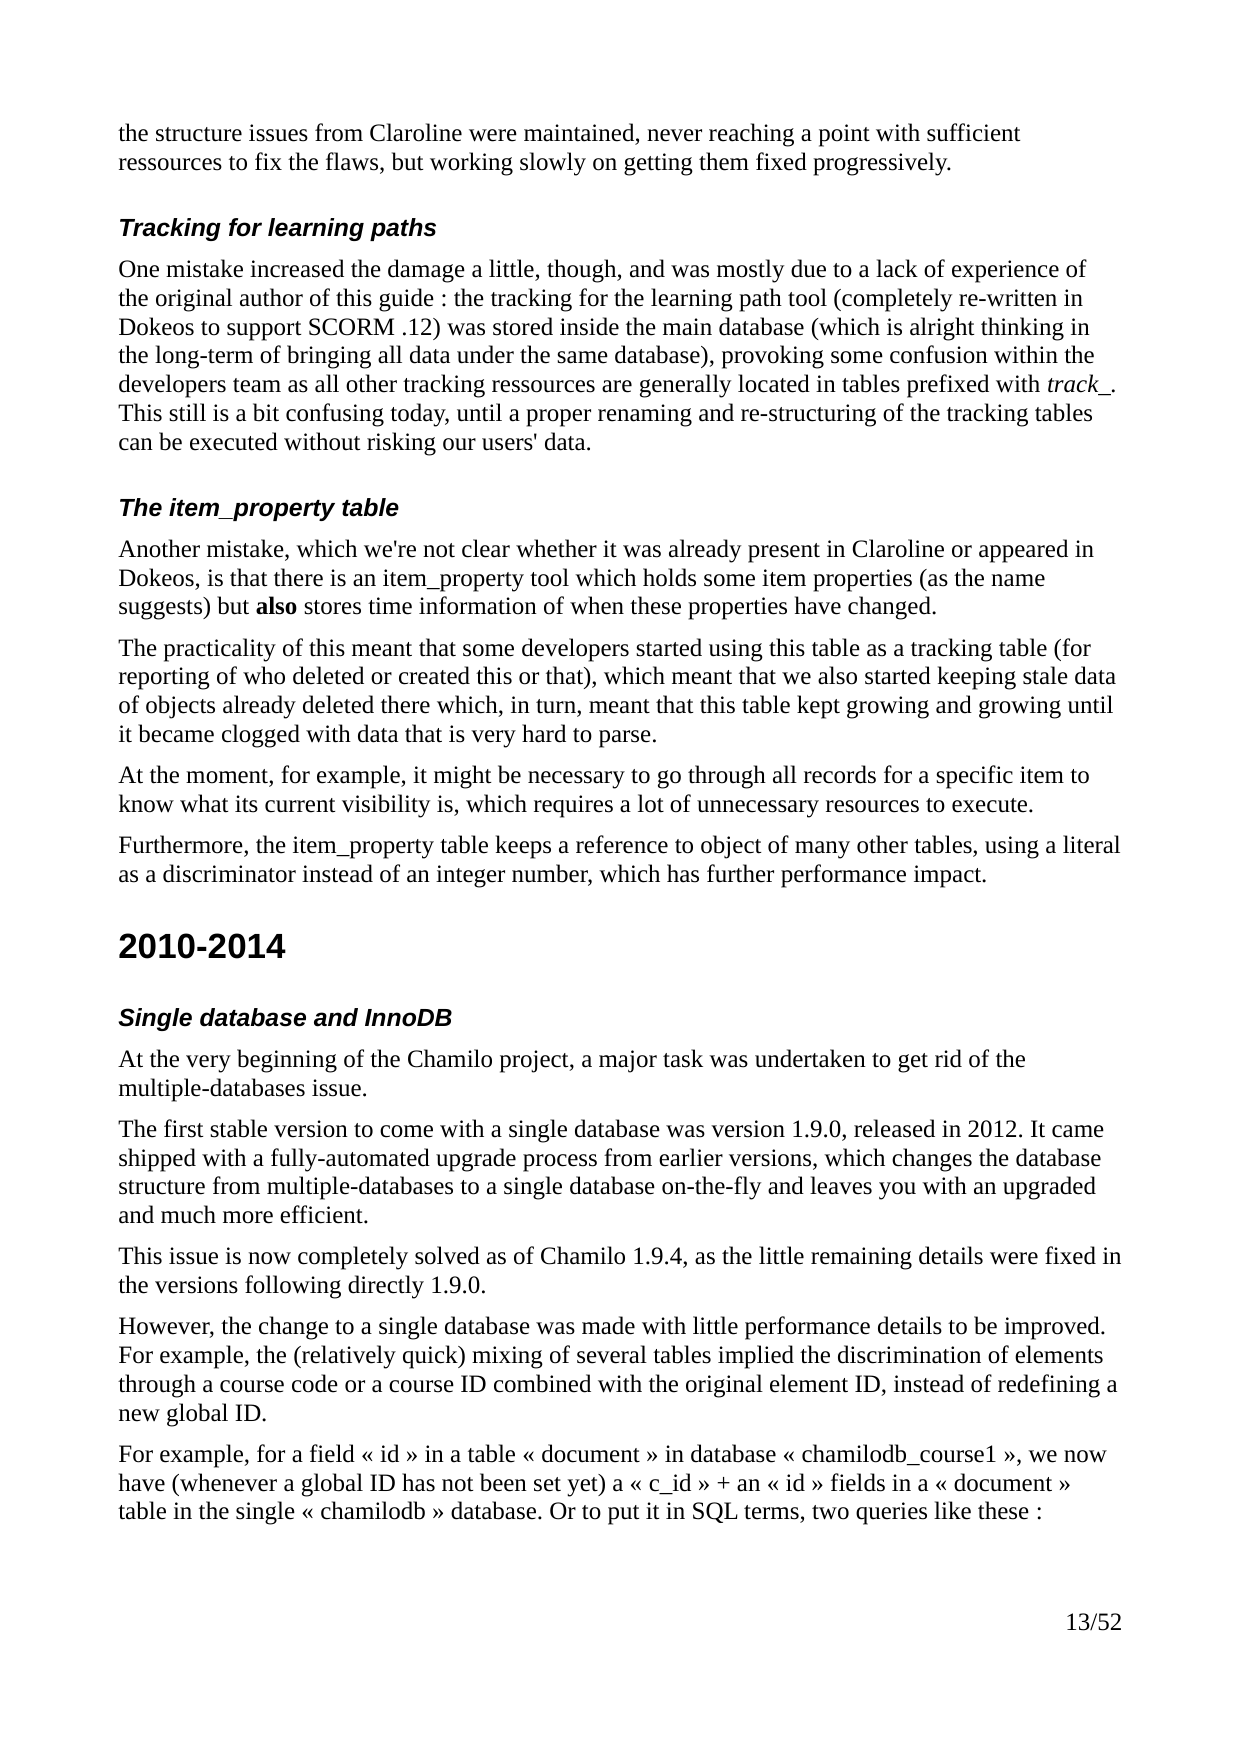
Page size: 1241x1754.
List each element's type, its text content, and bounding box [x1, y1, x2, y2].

subtitle Single database and InnoDB [118, 1003, 1122, 1031]
subtitle Tracking for learning paths [118, 213, 1122, 242]
text the structure issues from Claroline were maintained, never reaching a point with sufficient ressources to fix the flaws, but working slowly on getting them fixed progressively. [118, 118, 1122, 176]
subtitle The item_property table [118, 493, 1122, 521]
text Another mistake, which we're not clear whether it was already present in Claroline or appeared in Dokeos, is that there is an item_property tool which holds some item properties (as the name suggests) but also stores time information of when these properties have changed. [118, 534, 1122, 620]
text At the very beginning of the Chamilo project, a major task was undertaken to get rid of the multiple-databases issue. [118, 1044, 1122, 1101]
text The practicality of this meant that some developers started using this table as a tracking table (for reporting of who deleted or created this or that), which meant that we also started keeping stale data of objects already deleted there which, in turn, meant that this table kept growing and growing until it became clogged with data that is very hard to parse. [118, 633, 1122, 748]
text This issue is now completely solved as of Chamilo 1.9.4, as the little remaining details were fixed in the versions following directly 1.9.0. [118, 1241, 1122, 1299]
text For example, for a field « id » in a table « document » in database « chamilodb_course1 », we now have (whenever a global ID has not been set yet) a « c_id » + an « id » fields in a « document » table in the single « chamilodb » database. Or to put it in SQL terms, two queries like these : [118, 1439, 1122, 1525]
subtitle 2010-2014 [118, 925, 1122, 965]
text One mistake increased the damage a little, though, and was mostly due to a lack of experience of the original author of this guide : the tracking for the learning path tool (completely re-written in Dokeos to support SCORM .12) was stored inside the main database (which is alright thinking in the long-term of bringing all data under the same database), provoking some confusion within the developers team as all other tracking ressources are generally located in tables prefixed with track_. This still is a bit confusing today, until a proper renaming and re-structuring of the tracking tables can be executed without risking our users' data. [118, 254, 1122, 455]
text At the moment, for example, it might be necessary to go through all records for a specific item to know what its current visibility is, which requires a lot of unnecessary resources to execute. [118, 760, 1122, 818]
text Furthermore, the item_property table keeps a reference to object of many other tables, using a literal as a discriminator instead of an integer number, which has further performance impact. [118, 830, 1122, 888]
text However, the change to a single database was made with little performance details to be improved. For example, the (relatively quick) mixing of several tables implied the discrimination of elements through a course code or a course ID combined with the original element ID, instead of redefining a new global ID. [118, 1311, 1122, 1426]
text The first stable version to come with a single database was version 1.9.0, released in 2012. It came shipped with a fully-automated upgrade process from earlier versions, which changes the database structure from multiple-databases to a single database on-the-fly and leaves you with an upgraded and much more efficient. [118, 1114, 1122, 1229]
